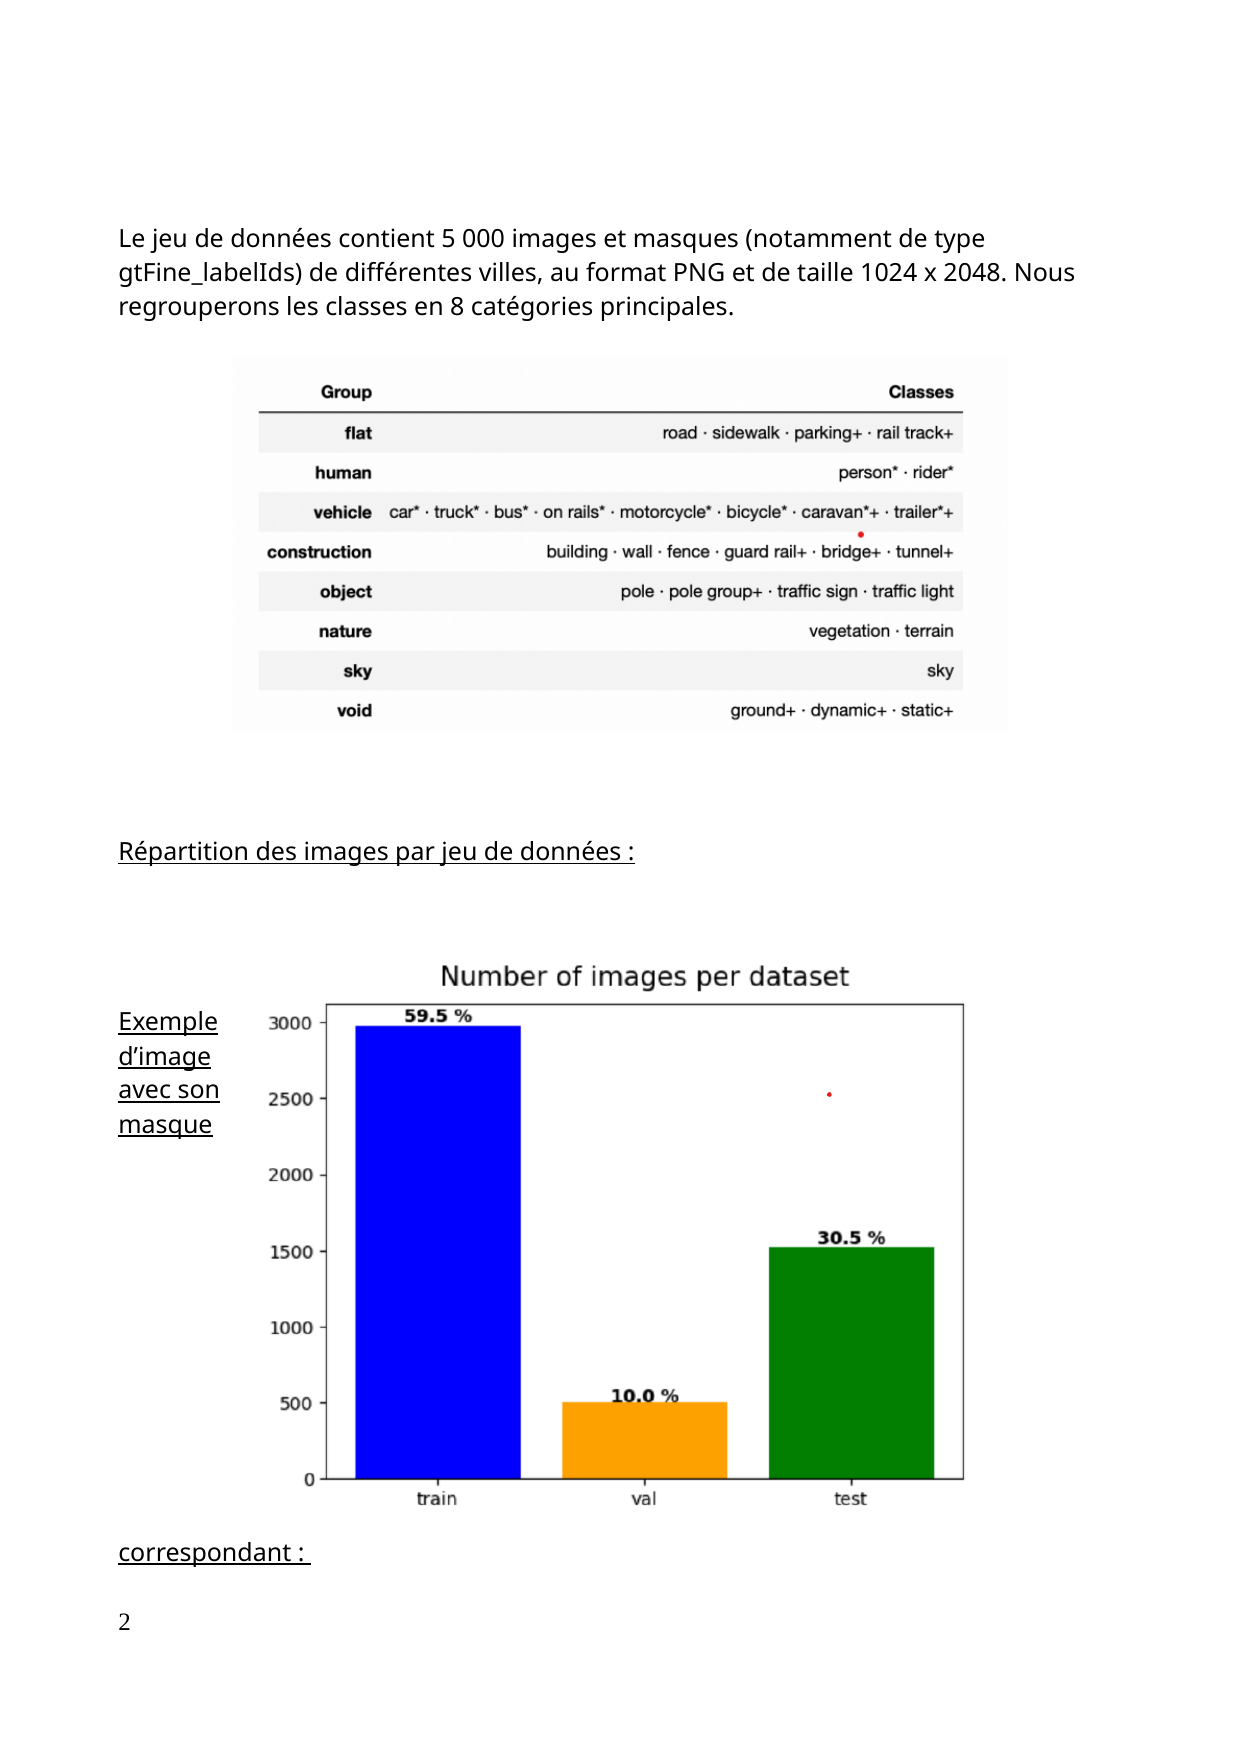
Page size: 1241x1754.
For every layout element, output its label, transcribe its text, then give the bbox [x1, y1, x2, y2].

text Exemple d’image avec son masque correspondant : [118, 1004, 1122, 1568]
text Répartition des images par jeu de données : [118, 834, 1122, 868]
picture [232, 356, 1009, 732]
text Le jeu de données contient 5 000 images et masques (notamment de type gtFine_labelIds) de différentes villes, au format PNG et de taille 1024 x 2048. Nous regrouperons les classes en 8 catégories principales. [118, 220, 1122, 322]
picture [248, 949, 1018, 1535]
